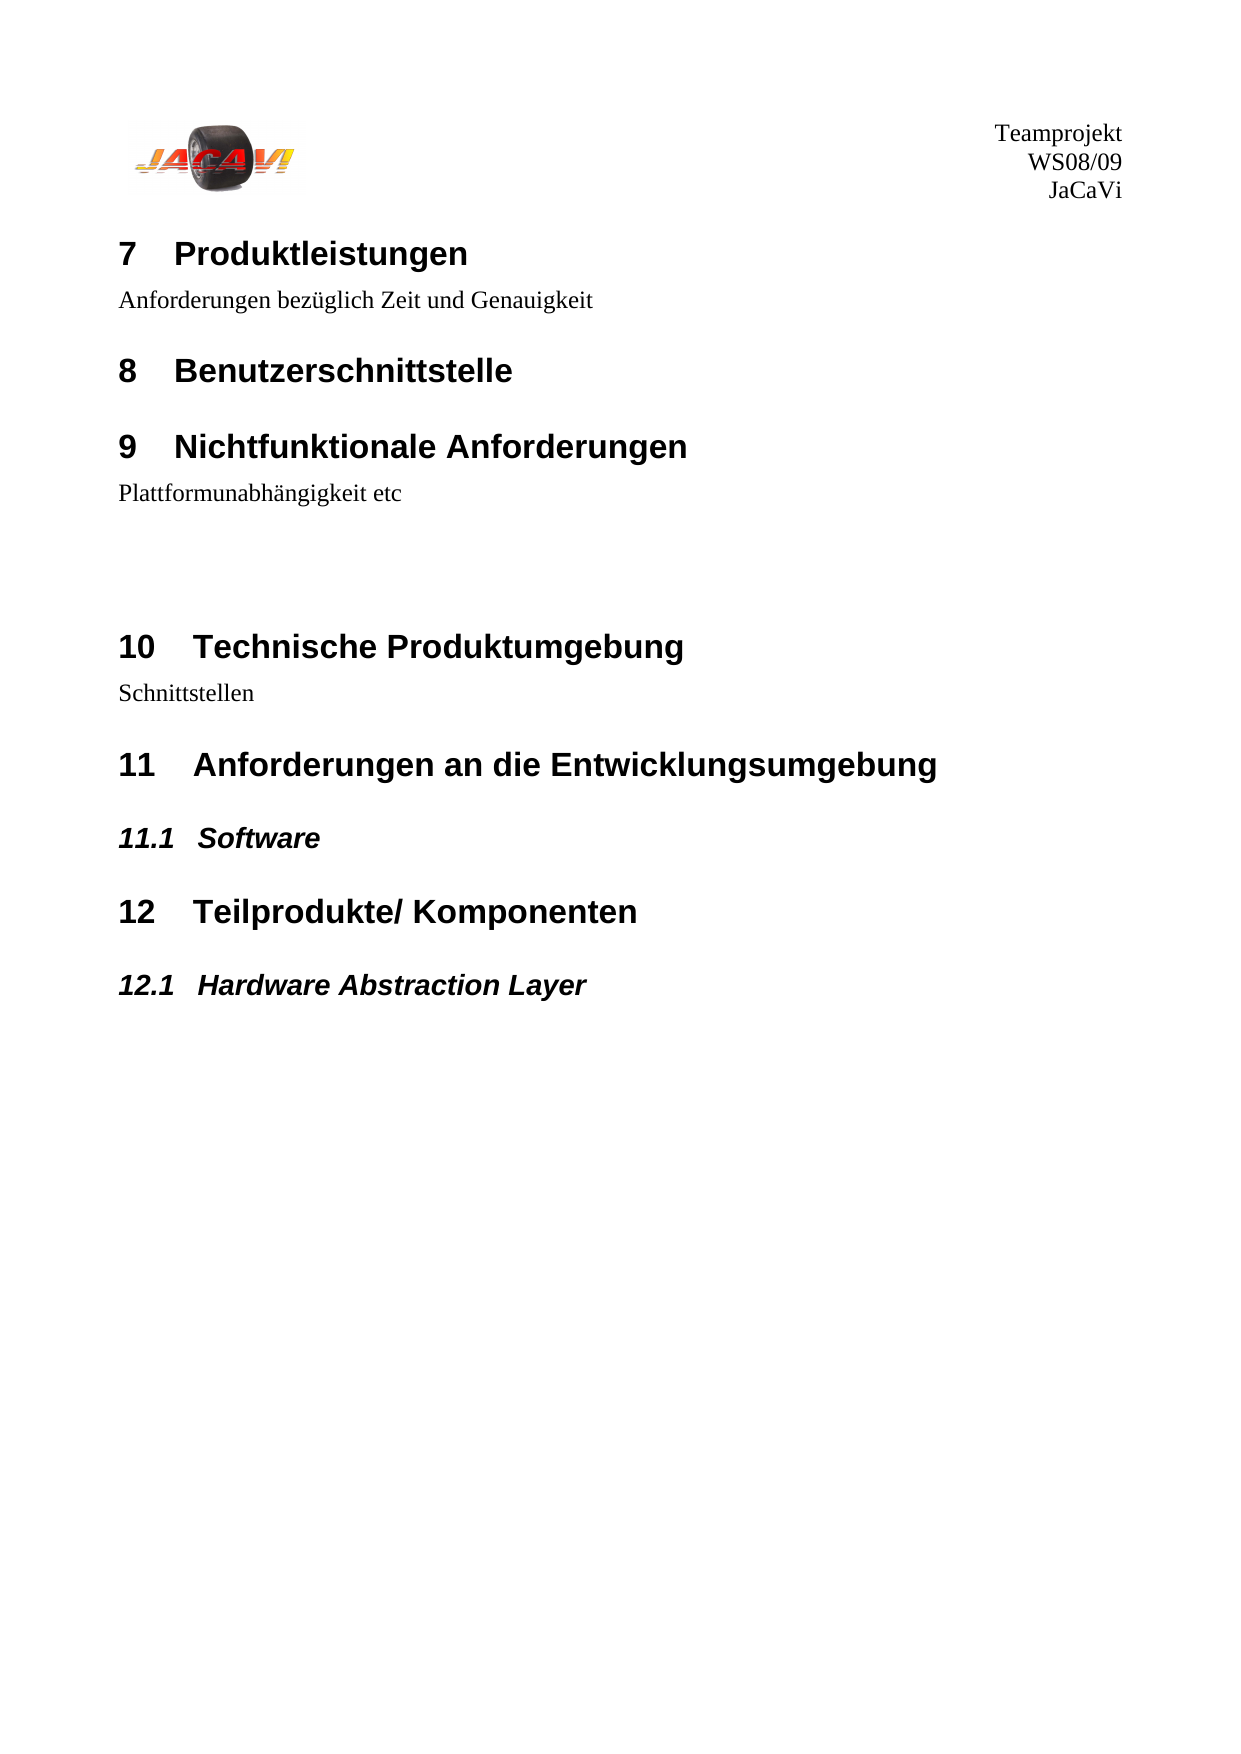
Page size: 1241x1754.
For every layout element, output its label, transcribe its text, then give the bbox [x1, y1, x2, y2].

subtitle Anforderungen an die Entwicklungsumgebung [118, 745, 1122, 783]
subtitle Benutzerschnittstelle [118, 351, 1122, 390]
picture [128, 120, 307, 195]
text Schnittstellen [118, 678, 1122, 707]
subtitle Hardware Abstraction Layer [118, 968, 1122, 1002]
text Plattformunabhängigkeit etc [118, 478, 1122, 507]
subtitle Technische Produktumgebung [118, 627, 1122, 666]
subtitle Teilprodukte/ Komponenten [118, 892, 1122, 931]
text Anforderungen bezüglich Zeit und Genauigkeit [118, 285, 1122, 314]
subtitle Software [118, 821, 1122, 854]
subtitle Produktleistungen [118, 234, 1122, 272]
subtitle Nichtfunktionale Anforderungen [118, 427, 1122, 466]
